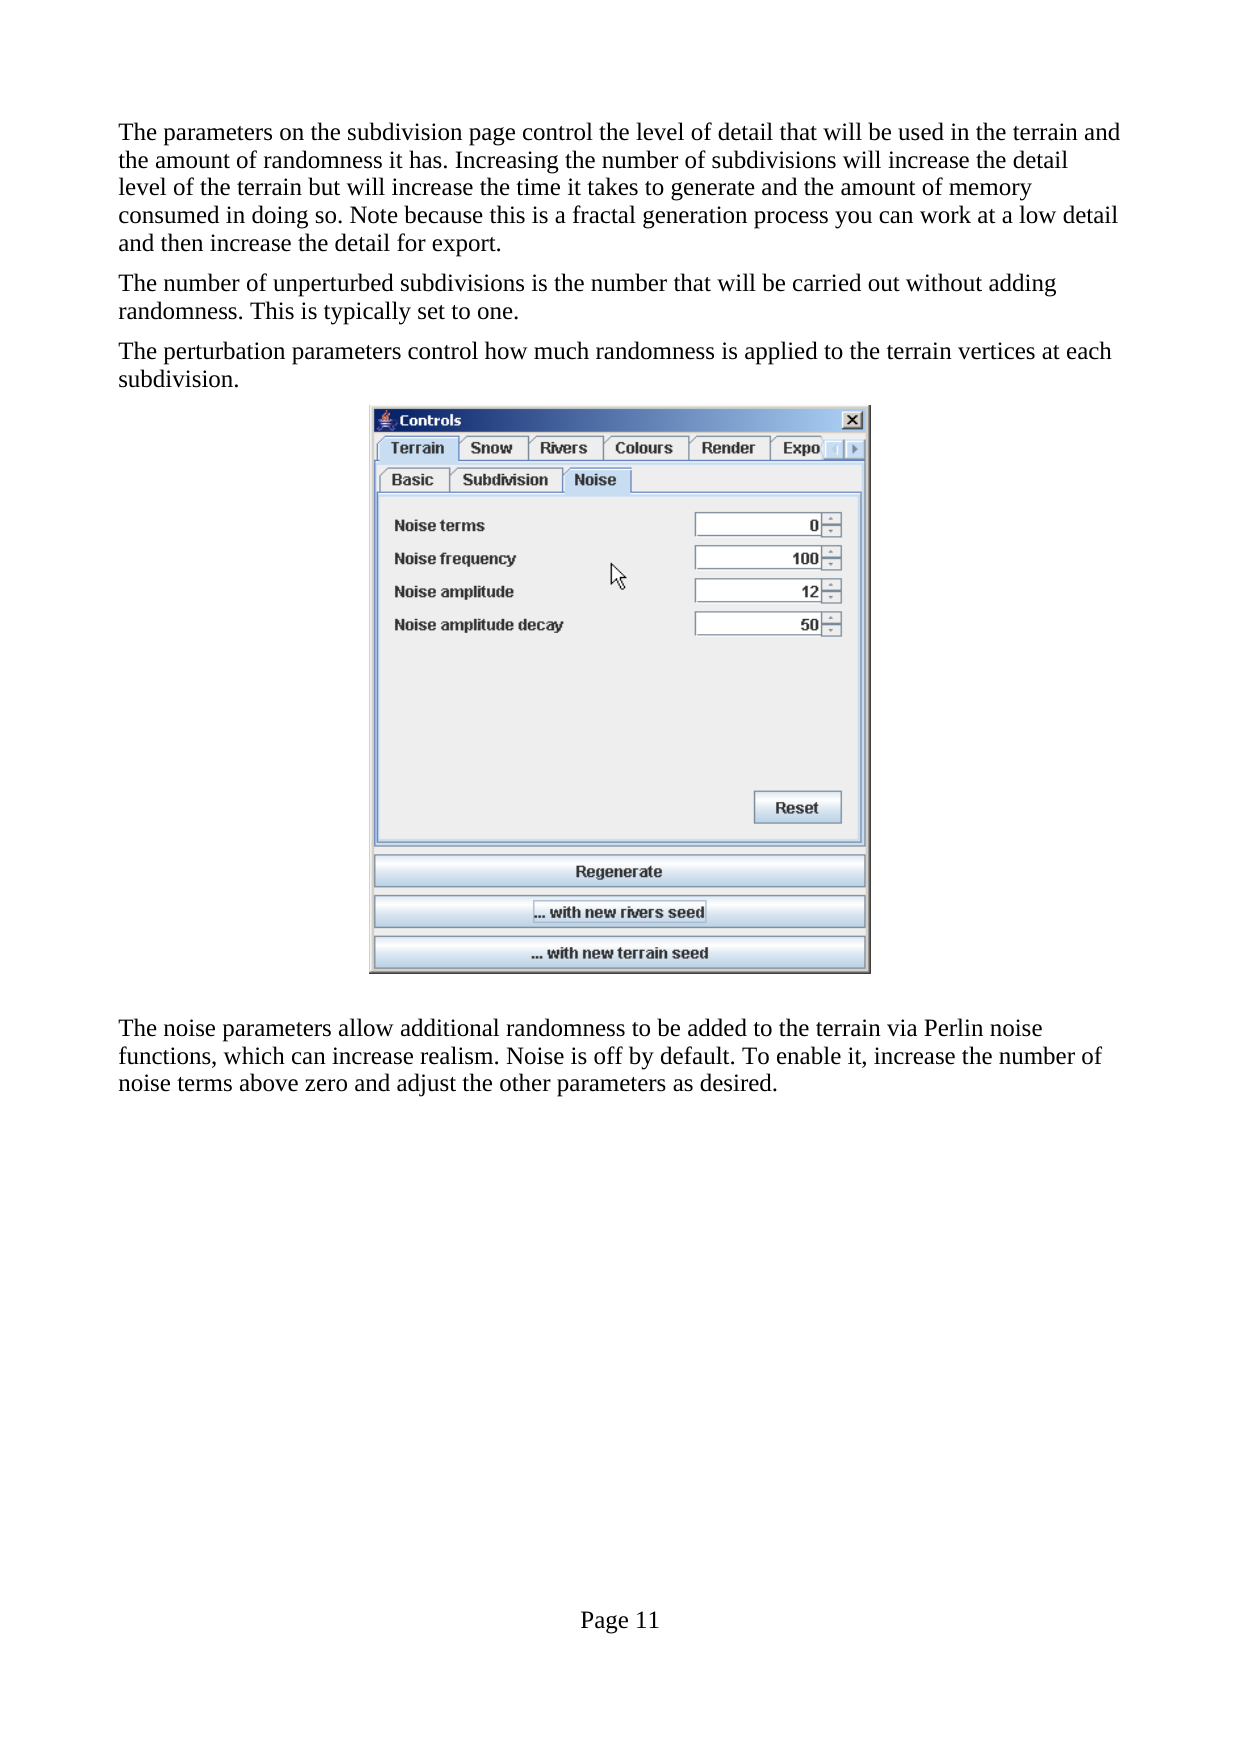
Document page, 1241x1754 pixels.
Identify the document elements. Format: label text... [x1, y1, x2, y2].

text The number of unperturbed subdivisions is the number that will be carried out without adding randomness. This is typically set to one. [118, 269, 1122, 324]
text The parameters on the subdivision page control the level of detail that will be used in the terrain and the amount of randomness it has. Increasing the number of subdivisions will increase the detail level of the terrain but will increase the time it takes to generate and the amount of memory consumed in doing so. Note because this is a fractal generation process you can work at a low detail and then increase the detail for export. [118, 118, 1122, 257]
text The perturbation parameters control how much randomness is applied to the terrain vertices at each subdivision. [118, 337, 1122, 392]
text The noise parameters allow additional randomness to be added to the terrain via Perlin noise functions, which can increase realism. Noise is off by default. To enable it, increase the number of noise terms above zero and adjust the other parameters as desired. [118, 1014, 1122, 1097]
picture [369, 405, 871, 974]
